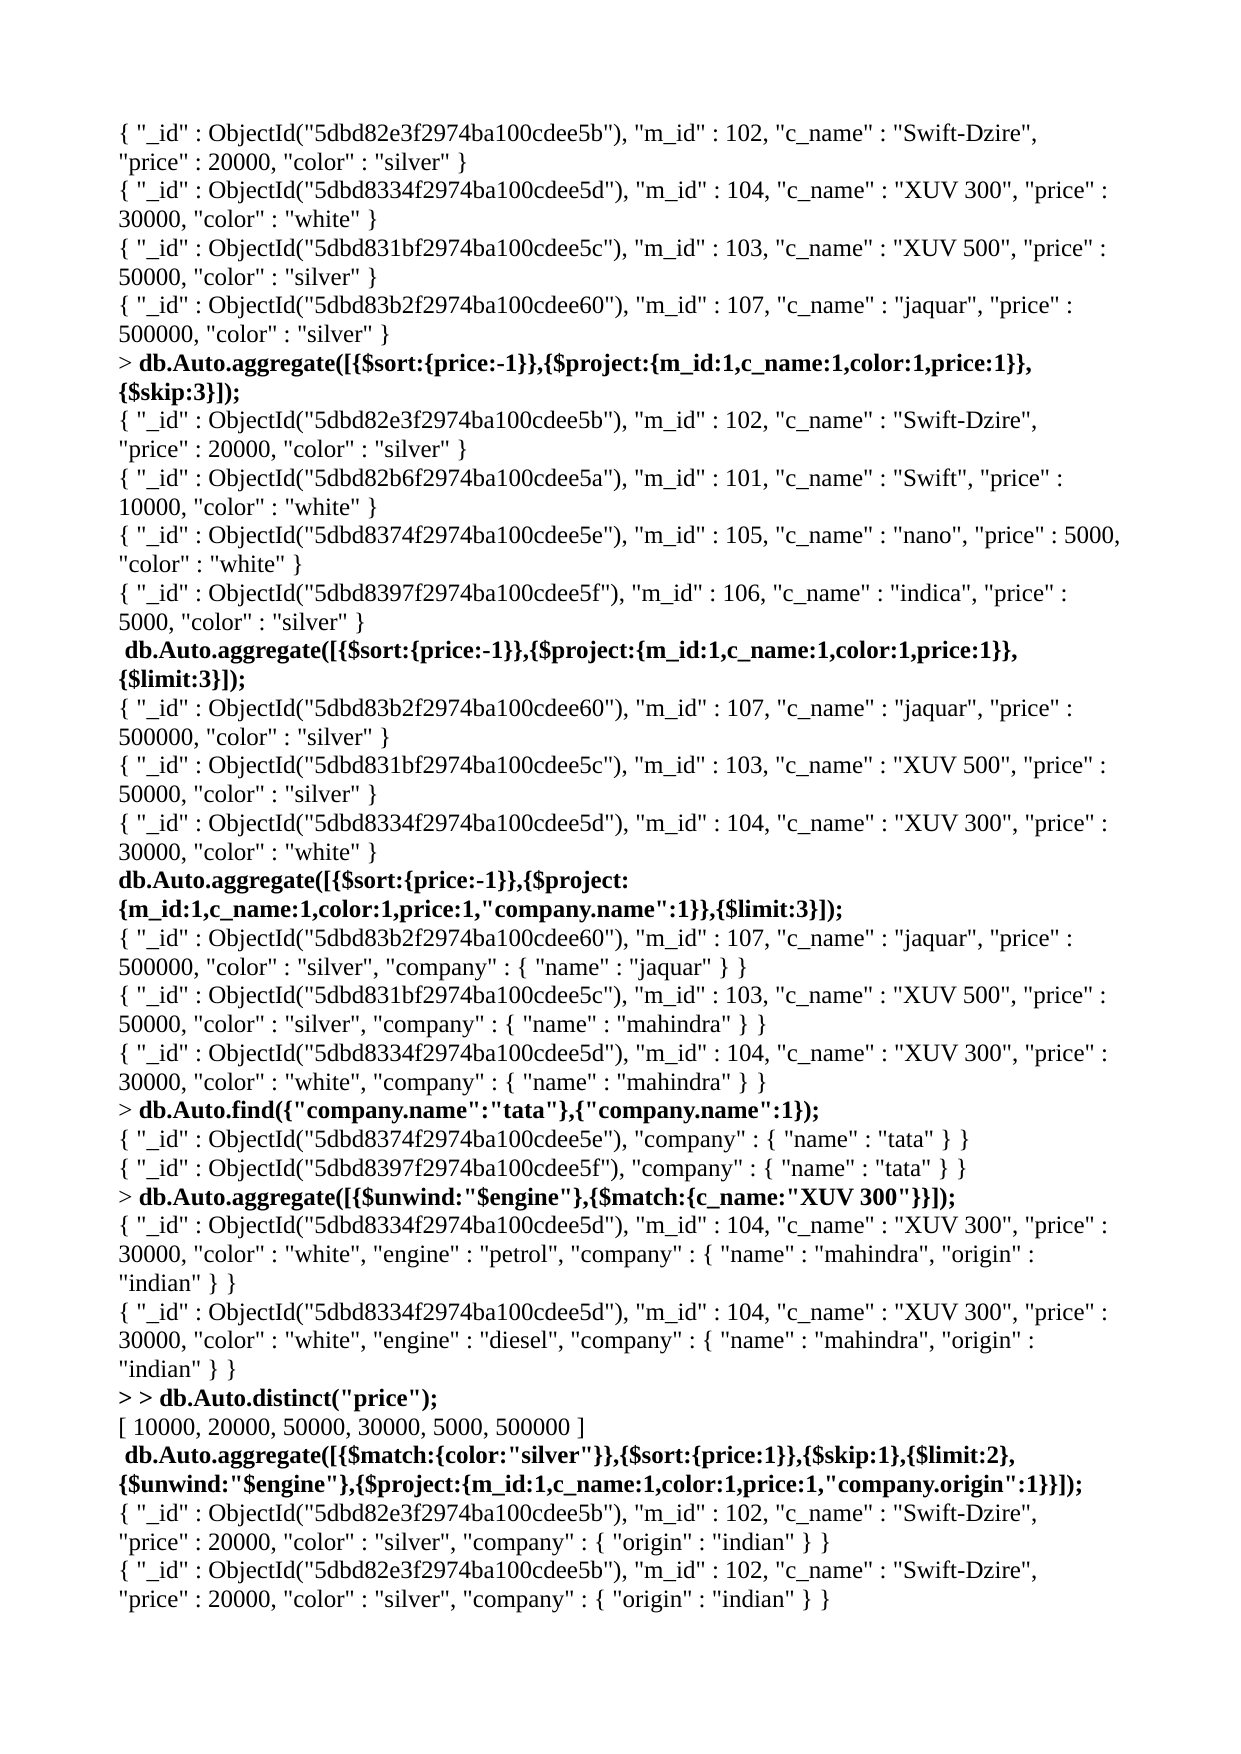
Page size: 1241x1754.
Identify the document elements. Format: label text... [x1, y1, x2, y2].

text { "_id" : ObjectId("5dbd82e3f2974ba100cdee5b"), "m_id" : 102, "c_name" : "Swift-Dzire", "price" : 20000, "color" : "silver" } [118, 406, 1122, 463]
text { "_id" : ObjectId("5dbd83b2f2974ba100cdee60"), "m_id" : 107, "c_name" : "jaquar", "price" : 500000, "color" : "silver" } [118, 291, 1122, 348]
text { "_id" : ObjectId("5dbd8334f2974ba100cdee5d"), "m_id" : 104, "c_name" : "XUV 300", "price" : 30000, "color" : "white", "engine" : "diesel", "company" : { "name" : "mahindra", "origin" : "indian" } } [118, 1297, 1122, 1383]
text { "_id" : ObjectId("5dbd831bf2974ba100cdee5c"), "m_id" : 103, "c_name" : "XUV 500", "price" : 50000, "color" : "silver" } [118, 233, 1122, 291]
text { "_id" : ObjectId("5dbd83b2f2974ba100cdee60"), "m_id" : 107, "c_name" : "jaquar", "price" : 500000, "color" : "silver" } [118, 693, 1122, 751]
text { "_id" : ObjectId("5dbd82b6f2974ba100cdee5a"), "m_id" : 101, "c_name" : "Swift", "price" : 10000, "color" : "white" } [118, 463, 1122, 521]
text { "_id" : ObjectId("5dbd82e3f2974ba100cdee5b"), "m_id" : 102, "c_name" : "Swift-Dzire", "price" : 20000, "color" : "silver" } [118, 118, 1122, 176]
text [ 10000, 20000, 50000, 30000, 5000, 500000 ] [118, 1412, 1122, 1441]
text { "_id" : ObjectId("5dbd83b2f2974ba100cdee60"), "m_id" : 107, "c_name" : "jaquar", "price" : 500000, "color" : "silver", "company" : { "name" : "jaquar" } } [118, 923, 1122, 981]
text > db.Auto.find({"company.name":"tata"},{"company.name":1}); [118, 1096, 1122, 1124]
text { "_id" : ObjectId("5dbd8334f2974ba100cdee5d"), "m_id" : 104, "c_name" : "XUV 300", "price" : 30000, "color" : "white" } [118, 176, 1122, 233]
text > db.Auto.aggregate([{$unwind:"$engine"},{$match:{c_name:"XUV 300"}}]); [118, 1182, 1122, 1211]
text { "_id" : ObjectId("5dbd82e3f2974ba100cdee5b"), "m_id" : 102, "c_name" : "Swift-Dzire", "price" : 20000, "color" : "silver", "company" : { "origin" : "indian" } } [118, 1498, 1122, 1556]
text { "_id" : ObjectId("5dbd8334f2974ba100cdee5d"), "m_id" : 104, "c_name" : "XUV 300", "price" : 30000, "color" : "white", "engine" : "petrol", "company" : { "name" : "mahindra", "origin" : "indian" } } [118, 1211, 1122, 1297]
text { "_id" : ObjectId("5dbd8374f2974ba100cdee5e"), "company" : { "name" : "tata" } } [118, 1124, 1122, 1153]
text { "_id" : ObjectId("5dbd831bf2974ba100cdee5c"), "m_id" : 103, "c_name" : "XUV 500", "price" : 50000, "color" : "silver" } [118, 751, 1122, 808]
text > db.Auto.aggregate([{$sort:{price:-1}},{$project:{m_id:1,c_name:1,color:1,price:1}},{$skip:3}]); [118, 348, 1122, 406]
text db.Auto.aggregate([{$sort:{price:-1}},{$project:{m_id:1,c_name:1,color:1,price:1,"company.name":1}},{$limit:3}]); [118, 866, 1122, 923]
text { "_id" : ObjectId("5dbd8397f2974ba100cdee5f"), "company" : { "name" : "tata" } } [118, 1153, 1122, 1182]
text { "_id" : ObjectId("5dbd82e3f2974ba100cdee5b"), "m_id" : 102, "c_name" : "Swift-Dzire", "price" : 20000, "color" : "silver", "company" : { "origin" : "indian" } } [118, 1556, 1122, 1613]
text { "_id" : ObjectId("5dbd8334f2974ba100cdee5d"), "m_id" : 104, "c_name" : "XUV 300", "price" : 30000, "color" : "white" } [118, 808, 1122, 866]
text db.Auto.aggregate([{$sort:{price:-1}},{$project:{m_id:1,c_name:1,color:1,price:1}},{$limit:3}]); [118, 636, 1122, 693]
text { "_id" : ObjectId("5dbd8397f2974ba100cdee5f"), "m_id" : 106, "c_name" : "indica", "price" : 5000, "color" : "silver" } [118, 578, 1122, 636]
text > > db.Auto.distinct("price"); [118, 1383, 1122, 1412]
text { "_id" : ObjectId("5dbd8374f2974ba100cdee5e"), "m_id" : 105, "c_name" : "nano", "price" : 5000, "color" : "white" } [118, 521, 1122, 578]
text db.Auto.aggregate([{$match:{color:"silver"}},{$sort:{price:1}},{$skip:1},{$limit:2},{$unwind:"$engine"},{$project:{m_id:1,c_name:1,color:1,price:1,"company.origin":1}}]); [118, 1441, 1122, 1498]
text { "_id" : ObjectId("5dbd831bf2974ba100cdee5c"), "m_id" : 103, "c_name" : "XUV 500", "price" : 50000, "color" : "silver", "company" : { "name" : "mahindra" } } [118, 981, 1122, 1038]
text { "_id" : ObjectId("5dbd8334f2974ba100cdee5d"), "m_id" : 104, "c_name" : "XUV 300", "price" : 30000, "color" : "white", "company" : { "name" : "mahindra" } } [118, 1038, 1122, 1096]
